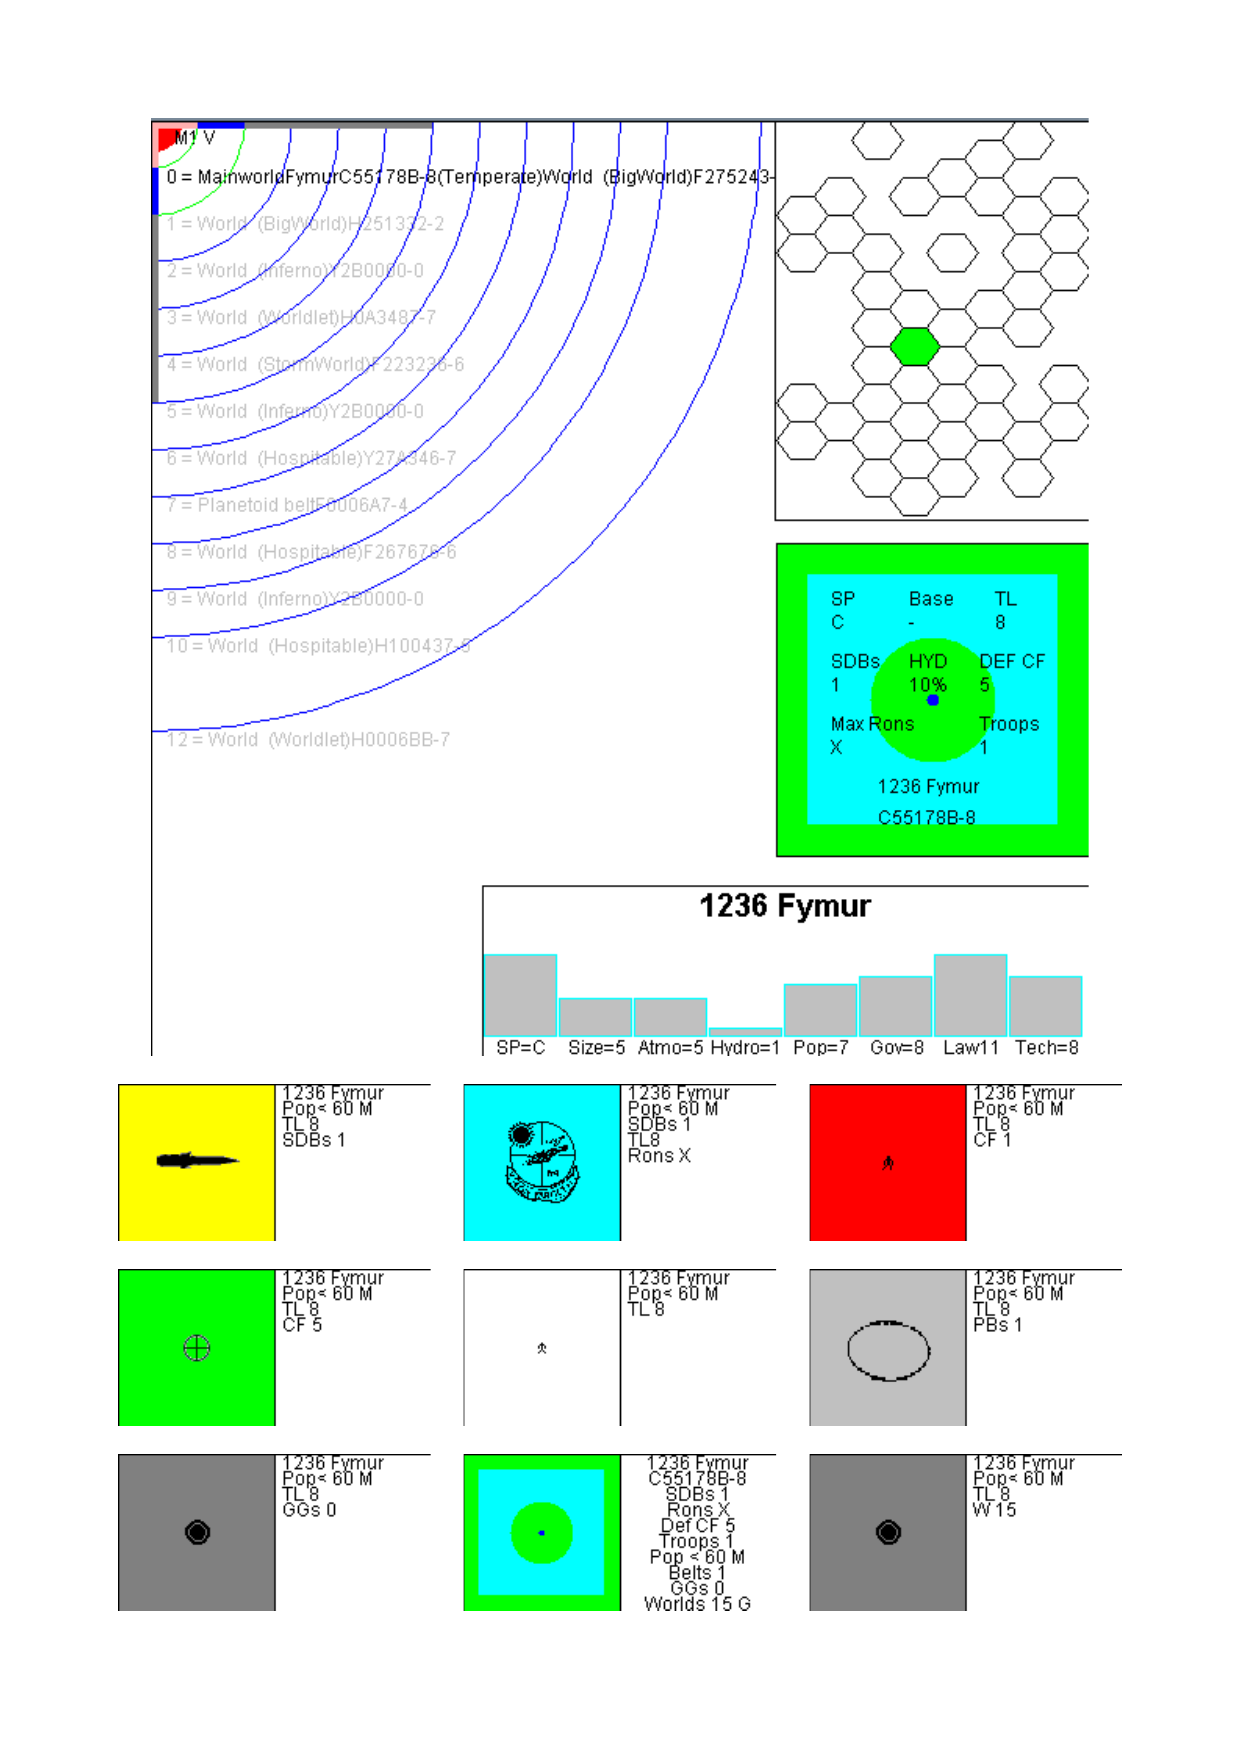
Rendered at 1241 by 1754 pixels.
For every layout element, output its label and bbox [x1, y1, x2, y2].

picture [118, 1084, 431, 1241]
picture [809, 1454, 1122, 1611]
picture [463, 1084, 777, 1241]
picture [151, 118, 1089, 1056]
picture [809, 1269, 1122, 1426]
picture [463, 1269, 777, 1426]
picture [118, 1454, 431, 1611]
picture [463, 1454, 777, 1611]
picture [809, 1084, 1122, 1241]
picture [118, 1269, 431, 1426]
